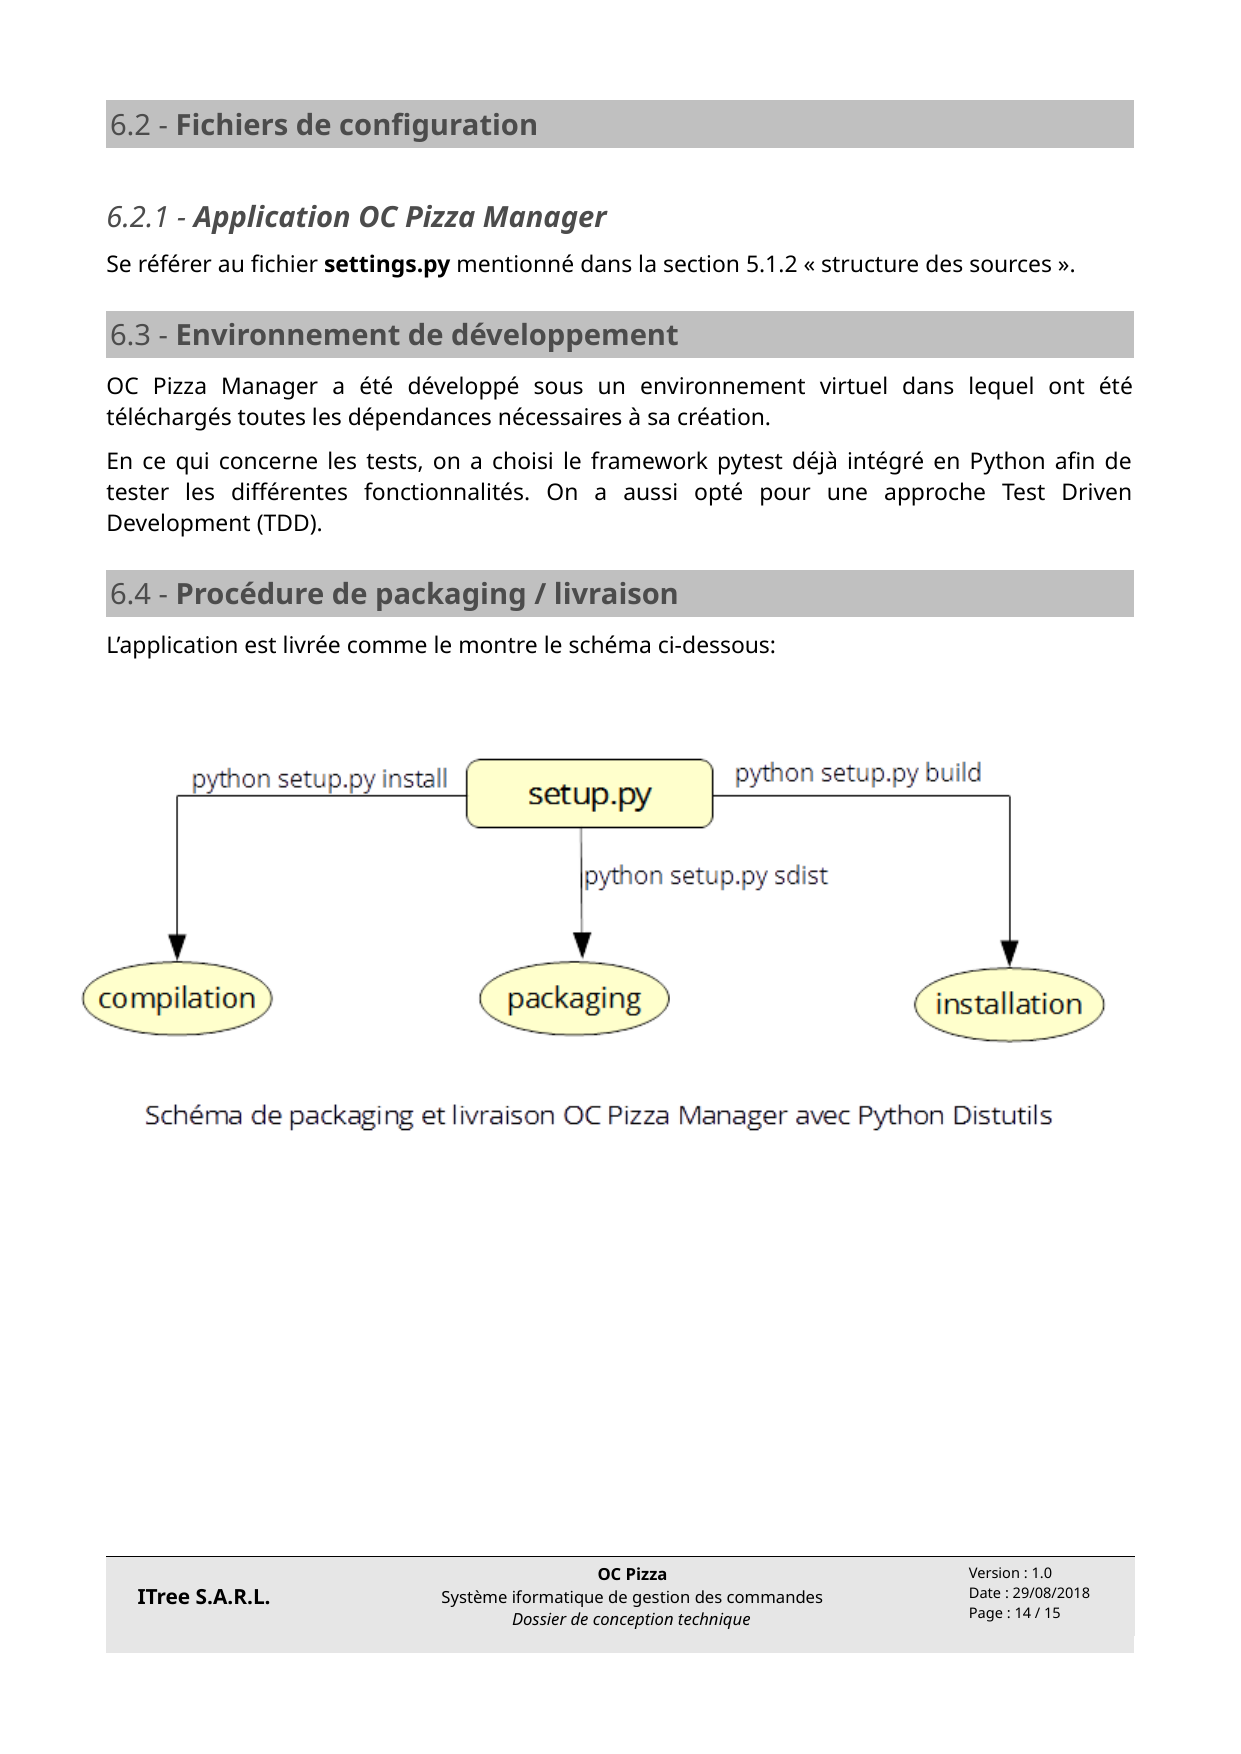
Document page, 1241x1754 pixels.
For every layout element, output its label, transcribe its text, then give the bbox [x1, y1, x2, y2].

text L’application est livrée comme le montre le schéma ci-dessous: [106, 629, 1134, 660]
subtitle Environnement de développement [107, 312, 1133, 357]
picture [80, 753, 1109, 1132]
text En ce qui concerne les tests, on a choisi le framework pytest déjà intégré en Python afin de tester les différentes fonctionnalités. On a aussi opté pour une approche Test Driven Development (TDD). [106, 445, 1134, 538]
text Se référer au fichier settings.py mentionné dans la section 5.1.2 « structure des sources ». [106, 248, 1134, 279]
subtitle Application OC Pizza Manager [106, 196, 1134, 236]
text OC Pizza Manager a été développé sous un environnement virtuel dans lequel ont été téléchargés toutes les dépendances nécessaires à sa création. [106, 370, 1134, 432]
subtitle Procédure de packaging / livraison [107, 571, 1133, 616]
subtitle Fichiers de configuration [107, 101, 1133, 147]
